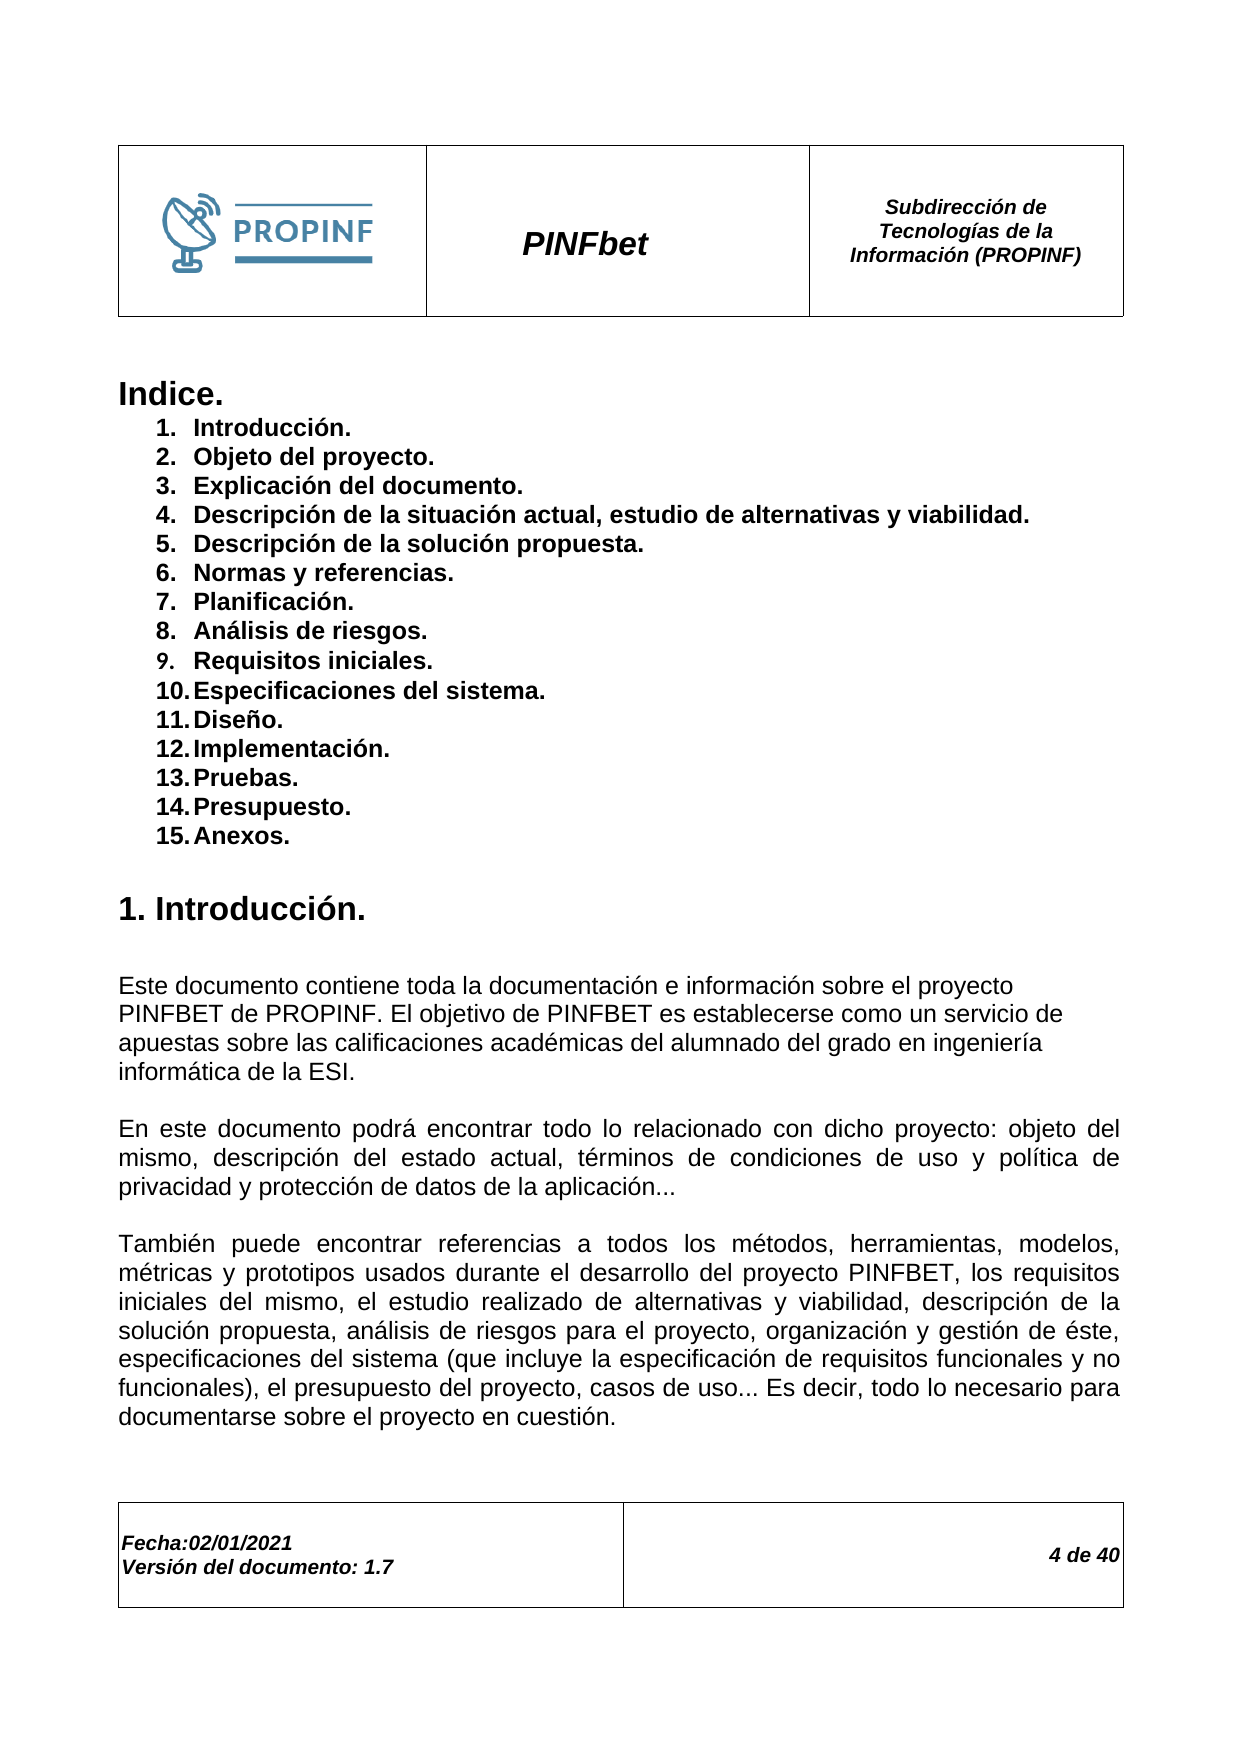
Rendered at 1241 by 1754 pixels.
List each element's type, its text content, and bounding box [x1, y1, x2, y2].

list Planificación. [156, 587, 1122, 616]
list Análisis de riesgos. [156, 616, 1122, 645]
text Indice. [118, 374, 1122, 412]
list Especificaciones del sistema. [156, 676, 1122, 705]
text Este documento contiene toda la documentación e información sobre el proyecto PINFBET de PROPINF. El objetivo de PINFBET es establecerse como un servicio de apuestas sobre las calificaciones académicas del alumnado del grado en ingeniería informática de la ESI. [118, 971, 1122, 1086]
text 1. Introducción. [118, 889, 1122, 928]
list Objeto del proyecto. [156, 442, 1122, 471]
list Introducción. [156, 413, 1122, 441]
picture [126, 170, 414, 301]
list Presupuesto. [156, 792, 1122, 821]
list Anexos. [156, 821, 1122, 850]
list Descripción de la solución propuesta. [156, 529, 1122, 558]
list Implementación. [156, 734, 1122, 763]
text En este documento podrá encontrar todo lo relacionado con dicho proyecto: objeto del mismo, descripción del estado actual, términos de condiciones de uso y política de privacidad y protección de datos de la aplicación... [118, 1114, 1122, 1201]
list Pruebas. [156, 763, 1122, 792]
list Requisitos iniciales. [156, 645, 1122, 676]
text También puede encontrar referencias a todos los métodos, herramientas, modelos, métricas y prototipos usados durante el desarrollo del proyecto PINFBET, los requisitos iniciales del mismo, el estudio realizado de alternativas y viabilidad, descripción de la solución propuesta, análisis de riesgos para el proyecto, organización y gestión de éste, especificaciones del sistema (que incluye la especificación de requisitos funcionales y no funcionales), el presupuesto del proyecto, casos de uso... Es decir, todo lo necesario para documentarse sobre el proyecto en cuestión. [118, 1229, 1122, 1431]
list Diseño. [156, 705, 1122, 734]
list Descripción de la situación actual, estudio de alternativas y viabilidad. [156, 500, 1122, 529]
list Normas y referencias. [156, 558, 1122, 587]
list Explicación del documento. [156, 471, 1122, 499]
